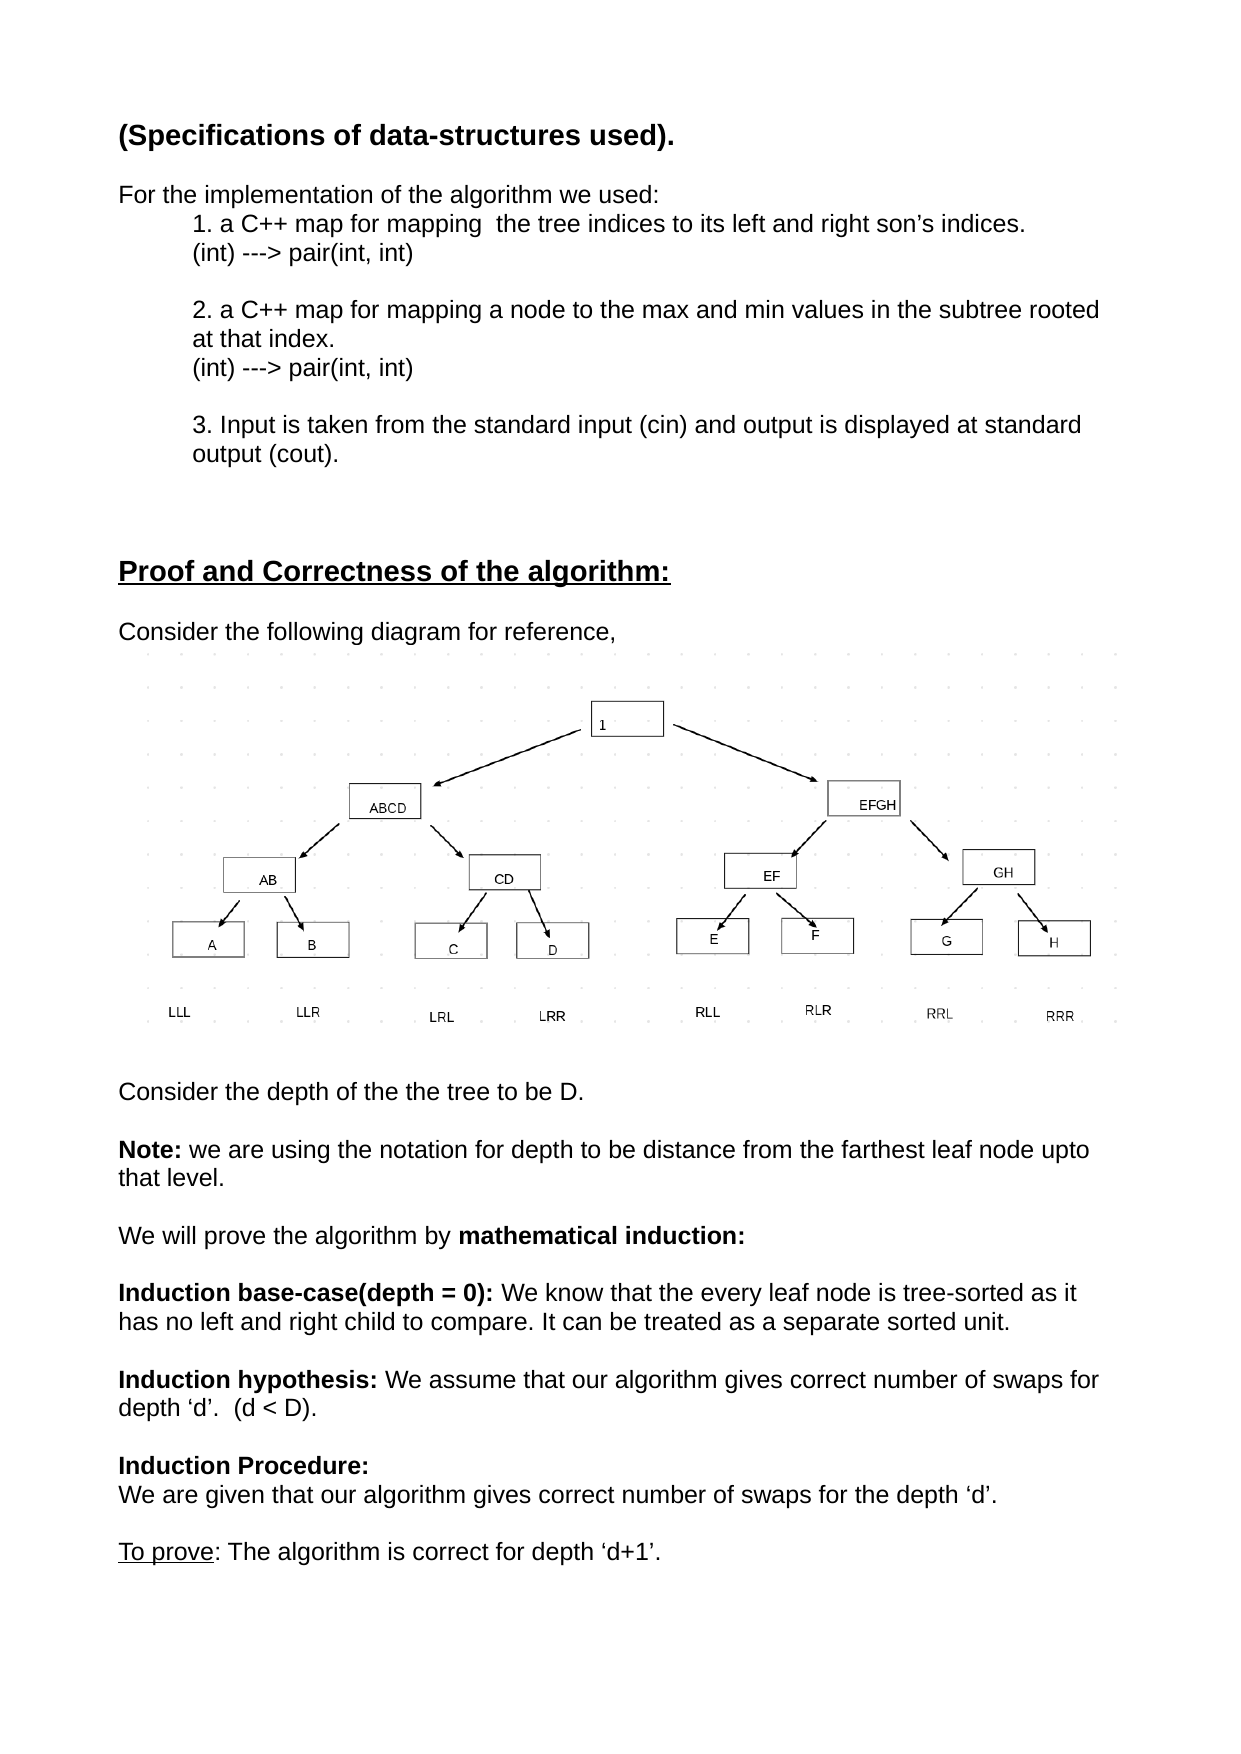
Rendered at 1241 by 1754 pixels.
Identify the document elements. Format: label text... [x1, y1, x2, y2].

text Induction hypothesis: We assume that our algorithm gives correct number of swaps for depth ‘d’. (d < D). [118, 1365, 1122, 1422]
text Induction Procedure: [118, 1451, 1122, 1480]
text (Specifications of data-structures used). [118, 118, 1122, 152]
text 2. a C++ map for mapping a node to the max and min values in the subtree rooted at that index. [118, 295, 1122, 353]
text 3. Input is taken from the standard input (cin) and output is displayed at standard output (cout). [118, 410, 1122, 468]
text (int) ---> pair(int, int) [118, 238, 1122, 267]
text (int) ---> pair(int, int) [118, 353, 1122, 382]
text 1. a C++ map for mapping the tree indices to its left and right son’s indices. [118, 209, 1122, 238]
text Note: we are using the notation for depth to be distance from the farthest leaf node upto that level. [118, 1135, 1122, 1192]
text We will prove the algorithm by mathematical induction: [118, 1221, 1122, 1250]
text For the implementation of the algorithm we used: [118, 180, 1122, 209]
text To prove: The algorithm is correct for depth ‘d+1’. [118, 1537, 1122, 1566]
text Consider the following diagram for reference, [118, 616, 1122, 645]
text Consider the depth of the the tree to be D. [118, 1077, 1122, 1106]
picture [118, 645, 1123, 1049]
text We are given that our algorithm gives correct number of swaps for the depth ‘d’. [118, 1480, 1122, 1508]
text Proof and Correctness of the algorithm: [118, 554, 1122, 588]
text Induction base-case(depth = 0): We know that the every leaf node is tree-sorted as it has no left and right child to compare. It can be treated as a separate sorted unit. [118, 1278, 1122, 1336]
